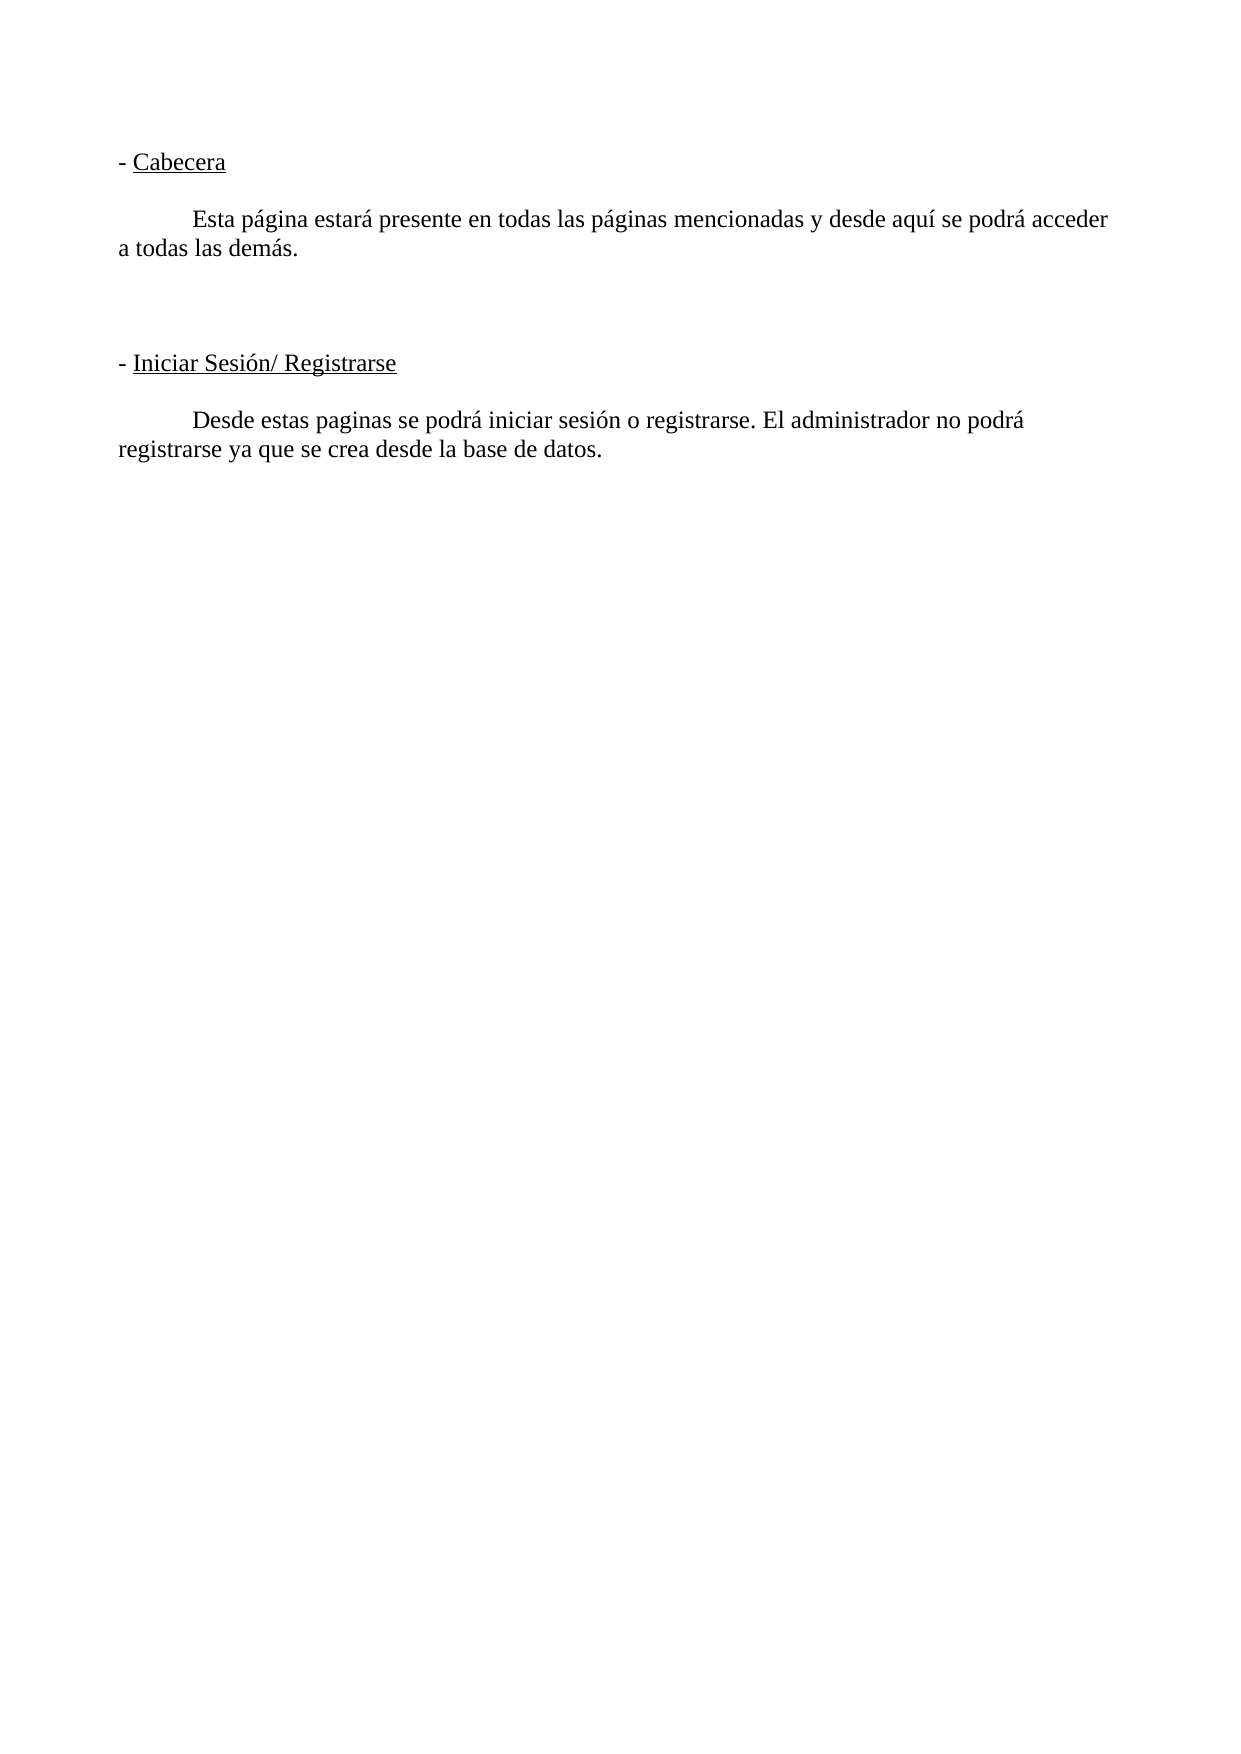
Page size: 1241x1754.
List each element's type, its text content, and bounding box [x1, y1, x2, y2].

text Esta página estará presente en todas las páginas mencionadas y desde aquí se podrá acceder a todas las demás. [118, 204, 1122, 262]
text - Iniciar Sesión/ Registrarse [118, 348, 1122, 377]
text Desde estas paginas se podrá iniciar sesión o registrarse. El administrador no podrá registrarse ya que se crea desde la base de datos. [118, 406, 1122, 463]
text - Cabecera [118, 147, 1122, 176]
